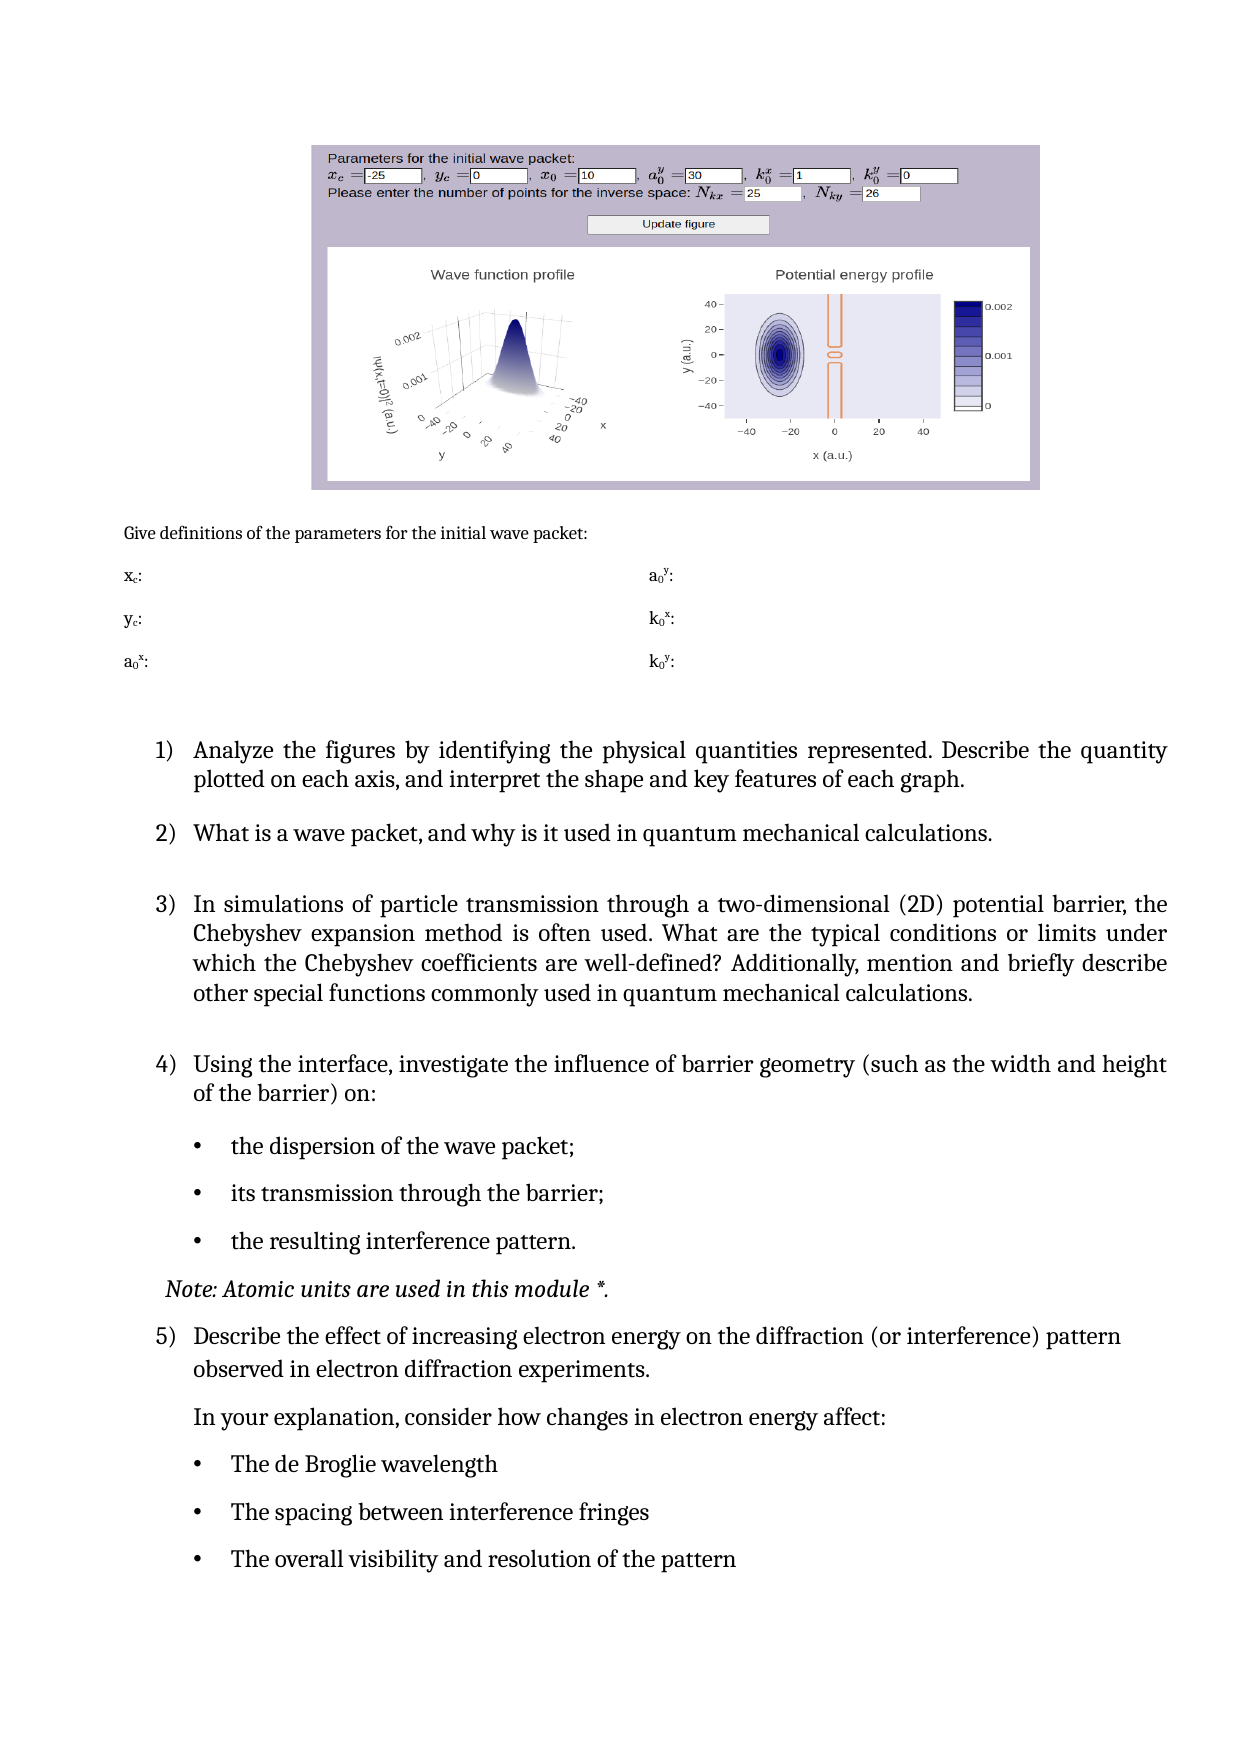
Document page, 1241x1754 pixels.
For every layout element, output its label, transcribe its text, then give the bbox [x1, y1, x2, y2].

list The spacing between interference fringes [193, 1498, 1169, 1526]
list In simulations of particle transmission through a two-dimensional (2D) potential barrier, the Chebyshev expansion method is often used. What are the typical conditions or limits under which the Chebyshev coefficients are well-defined? Additionally, mention and briefly describe other special functions commonly used in quantum mechanical calculations. [156, 889, 1169, 1007]
list Analyze the figures by identifying the physical quantities represented. Describe the quantity plotted on each axis, and interpret the shape and key features of each graph. [156, 735, 1169, 794]
list Describe the effect of increasing electron energy on the diffraction (or interference) pattern observed in electron diffraction experiments. [156, 1322, 1169, 1383]
list Using the interface, investigate the influence of barrier geometry (such as the width and height of the barrier) on: [156, 1049, 1169, 1108]
list Note: Atomic units are used in this module *. [165, 1274, 1112, 1304]
table_cell a0y: k0x: k0y: [643, 559, 1169, 699]
list the dispersion of the wave packet; [193, 1132, 1169, 1160]
list The overall visibility and resolution of the pattern [193, 1545, 1169, 1574]
list What is a wave packet, and why is it used in quantum mechanical calculations. [156, 818, 1169, 847]
table_cell Give definitions of the parameters for the initial wave packet: [118, 517, 1169, 558]
table_cell xc: yc: a0x: [118, 559, 643, 699]
text In your explanation, consider how changes in electron energy affect: [193, 1402, 1169, 1431]
list the resulting interference pattern. [193, 1227, 1169, 1256]
list The de Broglie wavelength [193, 1450, 1169, 1479]
list its transmission through the barrier; [193, 1179, 1169, 1208]
table_cell [118, 118, 1169, 517]
picture [311, 145, 1040, 490]
